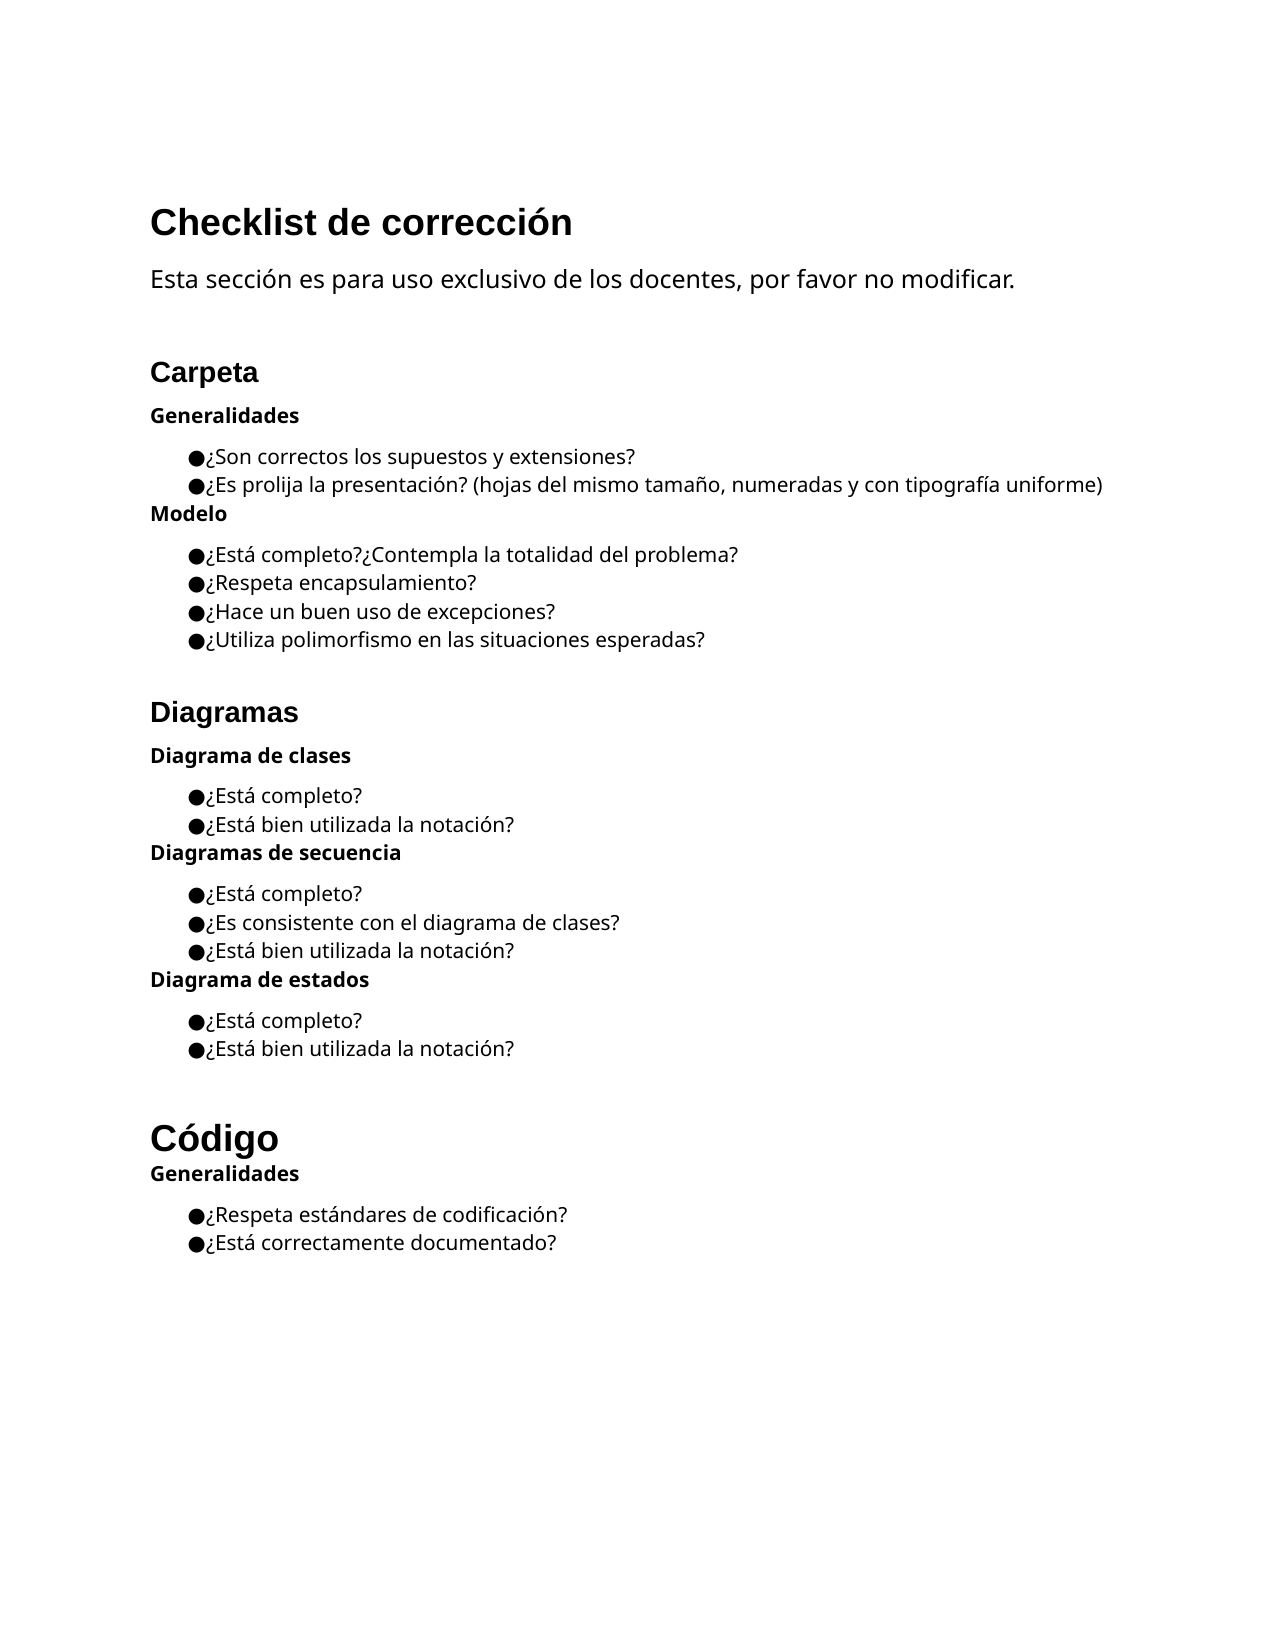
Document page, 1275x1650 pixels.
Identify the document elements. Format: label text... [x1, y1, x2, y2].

subtitle Checklist de corrección [150, 200, 1125, 243]
text Diagrama de clases [150, 741, 1125, 769]
text Diagrama de estados [150, 965, 1125, 993]
list ¿Son correctos los supuestos y extensiones? [150, 442, 1125, 471]
list ¿Está completo?¿Contempla la totalidad del problema? [150, 540, 1125, 568]
list ¿Es prolija la presentación? (hojas del mismo tamaño, numeradas y con tipografía uniforme) [150, 471, 1125, 499]
text Esta sección es para uso exclusivo de los docentes, por favor no modificar. [150, 262, 1125, 296]
text Modelo [150, 499, 1125, 527]
text Generalidades [150, 401, 1125, 430]
subtitle Diagramas [150, 695, 1125, 728]
subtitle Código [150, 1116, 1125, 1159]
text Generalidades [150, 1159, 1125, 1188]
list ¿Respeta estándares de codificación? [150, 1200, 1125, 1228]
list ¿Está completo? [150, 782, 1125, 810]
list ¿Respeta encapsulamiento? [150, 568, 1125, 597]
list ¿Es consistente con el diagrama de clases? [150, 908, 1125, 936]
list ¿Está bien utilizada la notación? [150, 1034, 1125, 1063]
list ¿Hace un buen uso de excepciones? [150, 597, 1125, 625]
list ¿Está bien utilizada la notación? [150, 936, 1125, 965]
text Diagramas de secuencia [150, 838, 1125, 867]
subtitle Carpeta [150, 355, 1125, 389]
list ¿Está completo? [150, 1006, 1125, 1034]
list ¿Está bien utilizada la notación? [150, 810, 1125, 838]
list ¿Está completo? [150, 879, 1125, 908]
list ¿Utiliza polimorfismo en las situaciones esperadas? [150, 625, 1125, 654]
list ¿Está correctamente documentado? [150, 1228, 1125, 1257]
